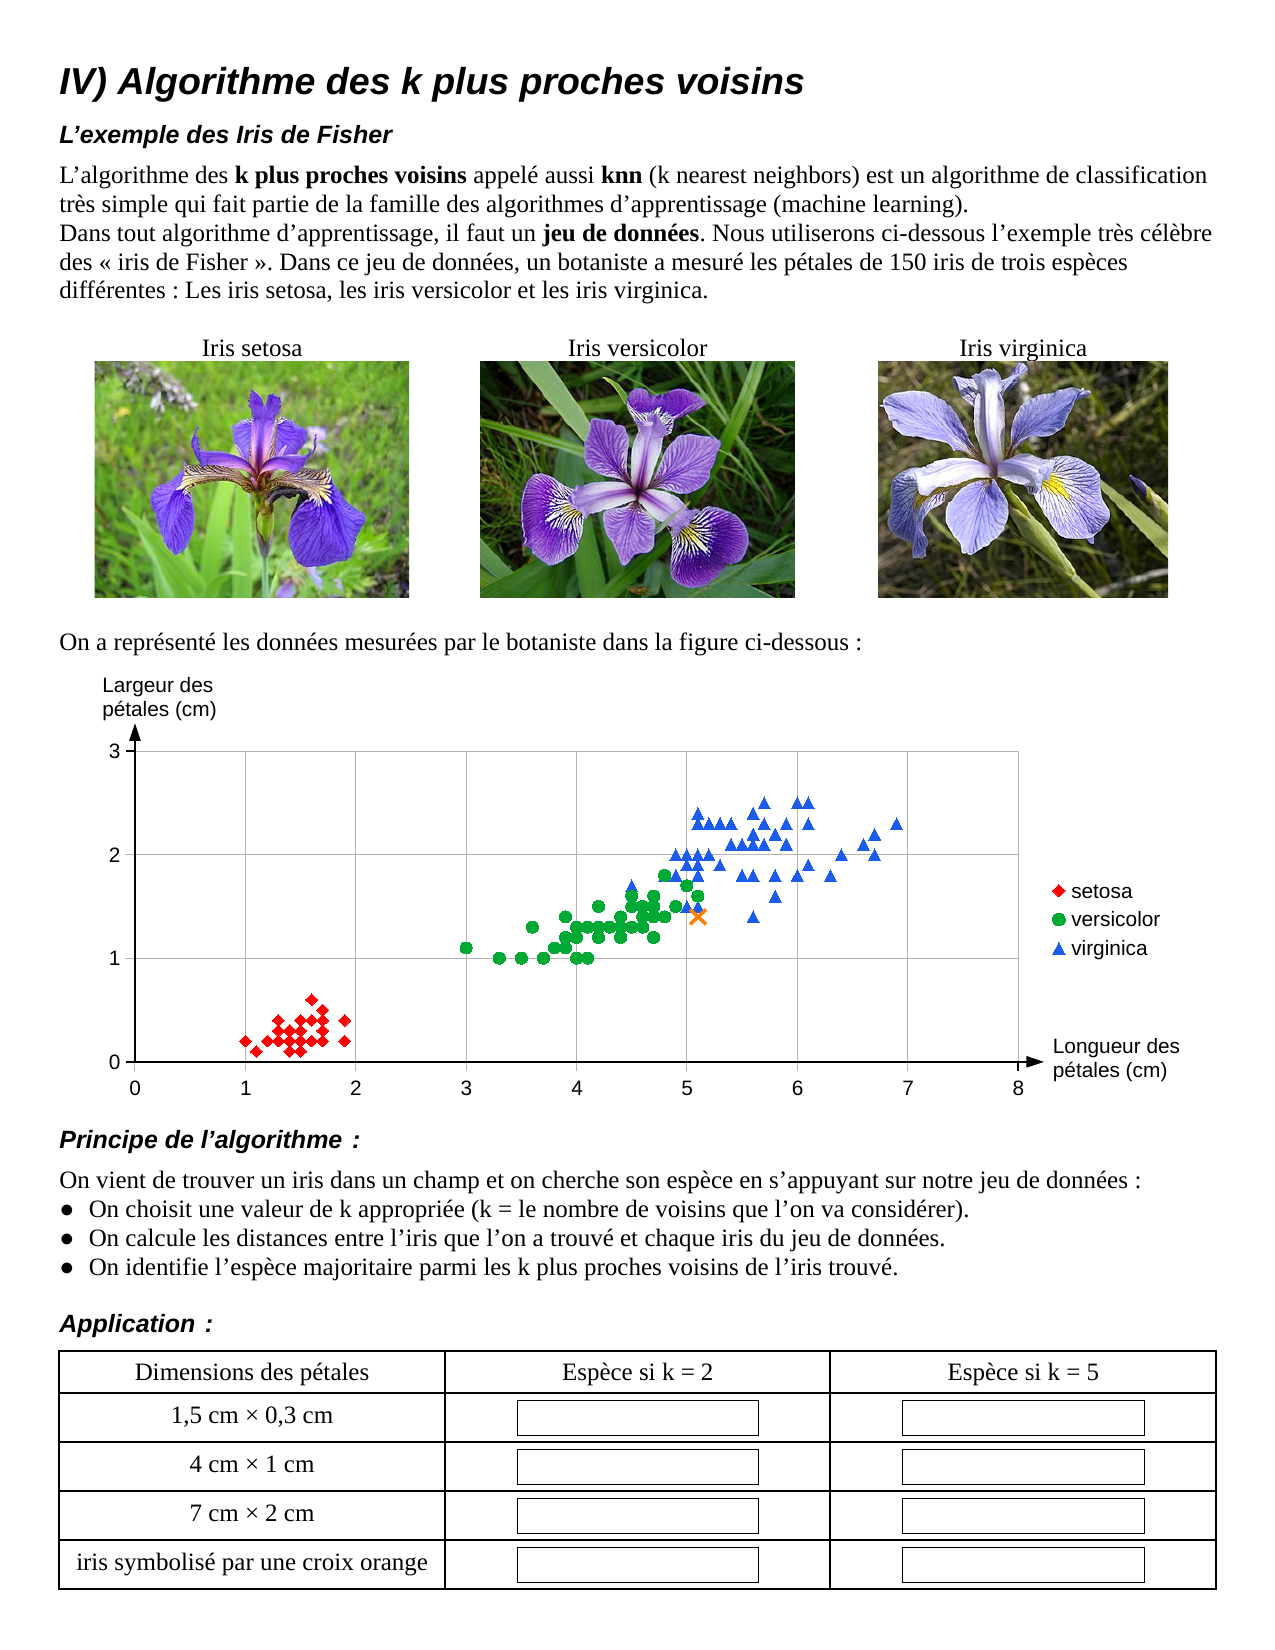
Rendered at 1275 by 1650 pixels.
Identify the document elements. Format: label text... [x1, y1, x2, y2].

table_cell [446, 1492, 829, 1539]
text L’algorithme des k plus proches voisins appelé aussi knn (k nearest neighbors) est un algorithme de classification très simple qui fait partie de la famille des algorithmes d’apprentissage (machine learning). [59, 160, 1216, 218]
list Algorithme des k plus proches voisins [59, 59, 1216, 102]
table_cell 1,5 cm × 0,3 cm [60, 1394, 444, 1441]
table_cell [831, 1541, 1215, 1588]
text Principe de l’algorithme : [59, 1125, 1216, 1154]
text On a représenté les données mesurées par le botaniste dans la figure ci-dessous : [59, 627, 1216, 655]
table_header Iris setosa [59, 333, 445, 598]
table_header Iris versicolor [445, 333, 830, 598]
list On calcule les distances entre l’iris que l’on a trouvé et chaque iris du jeu de données. [59, 1223, 1216, 1252]
table_header Iris virginica [830, 333, 1216, 598]
table_header Dimensions des pétales [60, 1352, 444, 1392]
table_cell [446, 1443, 829, 1490]
text Dans tout algorithme d’apprentissage, il faut un jeu de données. Nous utiliserons ci-dessous l’exemple très célèbre des « iris de Fisher ». Dans ce jeu de données, un botaniste a mesuré les pétales de 150 iris de trois espèces différentes : Les iris setosa, les iris versicolor et les iris virginica. [59, 218, 1216, 304]
text Application : [59, 1309, 1216, 1338]
picture [878, 361, 1169, 598]
table_cell [446, 1394, 829, 1441]
table_cell [831, 1443, 1215, 1490]
list On choisit une valeur de k appropriée (k = le nombre de voisins que l’on va considérer). [59, 1194, 1216, 1223]
table_cell iris symbolisé par une croix orange [60, 1541, 444, 1588]
text On vient de trouver un iris dans un champ et on cherche son espèce en s’appuyant sur notre jeu de données : [59, 1165, 1216, 1194]
picture [94, 361, 410, 598]
table_cell 4 cm × 1 cm [60, 1443, 444, 1490]
table_header Espèce si k = 2 [446, 1352, 829, 1392]
table_cell [831, 1492, 1215, 1539]
text L’exemple des Iris de Fisher [59, 120, 1216, 149]
picture [480, 361, 795, 598]
list On identifie l’espèce majoritaire parmi les k plus proches voisins de l’iris trouvé. [59, 1252, 1216, 1280]
table_cell [446, 1541, 829, 1588]
table_header Espèce si k = 5 [831, 1352, 1215, 1392]
table_cell 7 cm × 2 cm [60, 1492, 444, 1539]
table_cell [831, 1394, 1215, 1441]
